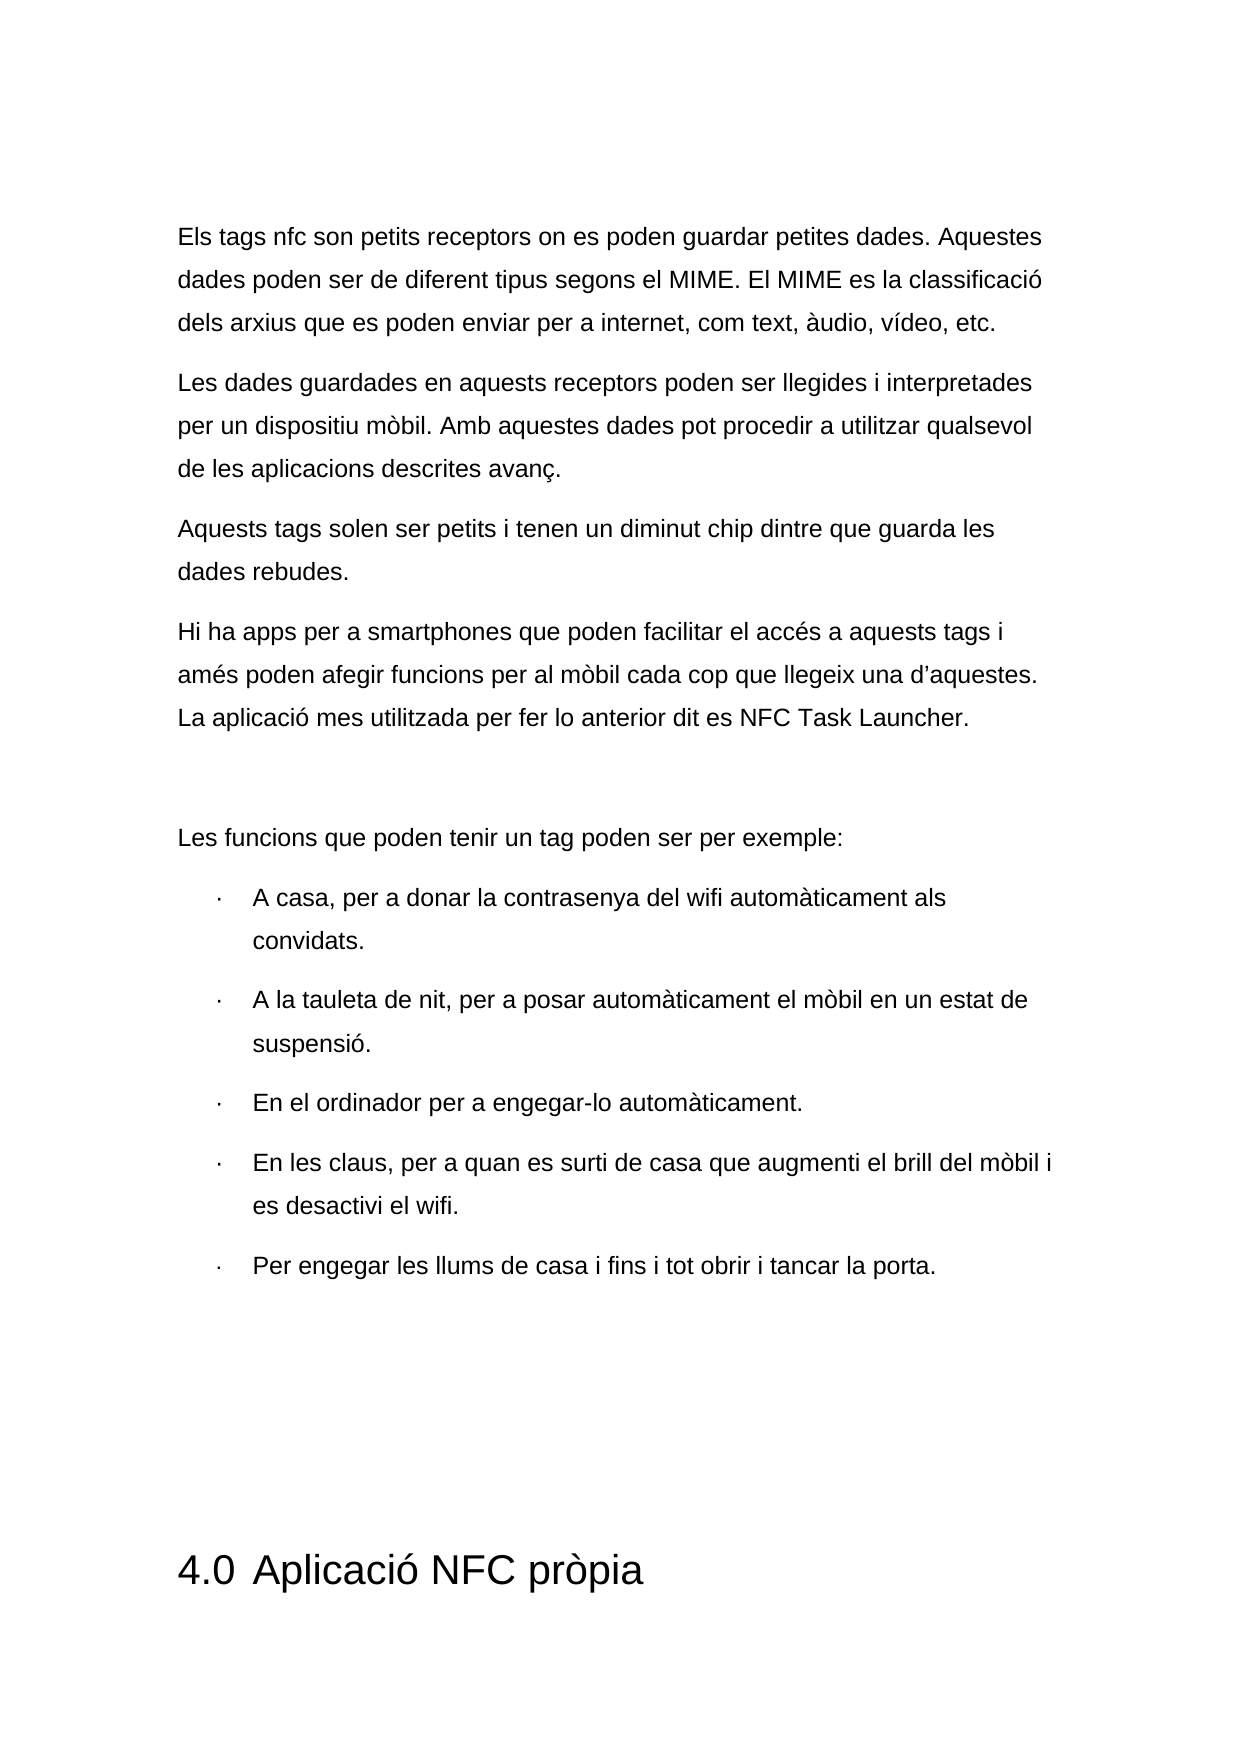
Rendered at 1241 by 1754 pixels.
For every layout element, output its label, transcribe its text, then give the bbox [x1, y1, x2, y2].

list Aplicació NFC pròpia [177, 1545, 1063, 1593]
list En les claus, per a quan es surti de casa que augmenti el brill del mòbil i es desactivi el wifi. [215, 1148, 1063, 1220]
text Hi ha apps per a smartphones que poden facilitar el accés a aquests tags i amés poden afegir funcions per al mòbil cada cop que llegeix una d’aquestes. La aplicació mes utilitzada per fer lo anterior dit es NFC Task Launcher. [177, 617, 1063, 732]
list A casa, per a donar la contrasenya del wifi automàticament als convidats. [215, 882, 1063, 954]
text Les funcions que poden tenir un tag poden ser per exemple: [177, 823, 1063, 851]
text Aquests tags solen ser petits i tenen un diminut chip dintre que guarda les dades rebudes. [177, 514, 1063, 586]
text Els tags nfc son petits receptors on es poden guardar petites dades. Aquestes dades poden ser de diferent tipus segons el MIME. El MIME es la classificació dels arxius que es poden enviar per a internet, com text, àudio, vídeo, etc. [177, 222, 1063, 337]
text Les dades guardades en aquests receptors poden ser llegides i interpretades per un dispositiu mòbil. Amb aquestes dades pot procedir a utilitzar qualsevol de les aplicacions descrites avanç. [177, 368, 1063, 483]
list Per engegar les llums de casa i fins i tot obrir i tancar la porta. [215, 1251, 1063, 1280]
list A la tauleta de nit, per a posar automàticament el mòbil en un estat de suspensió. [215, 985, 1063, 1057]
list En el ordinador per a engegar-lo automàticament. [215, 1088, 1063, 1117]
